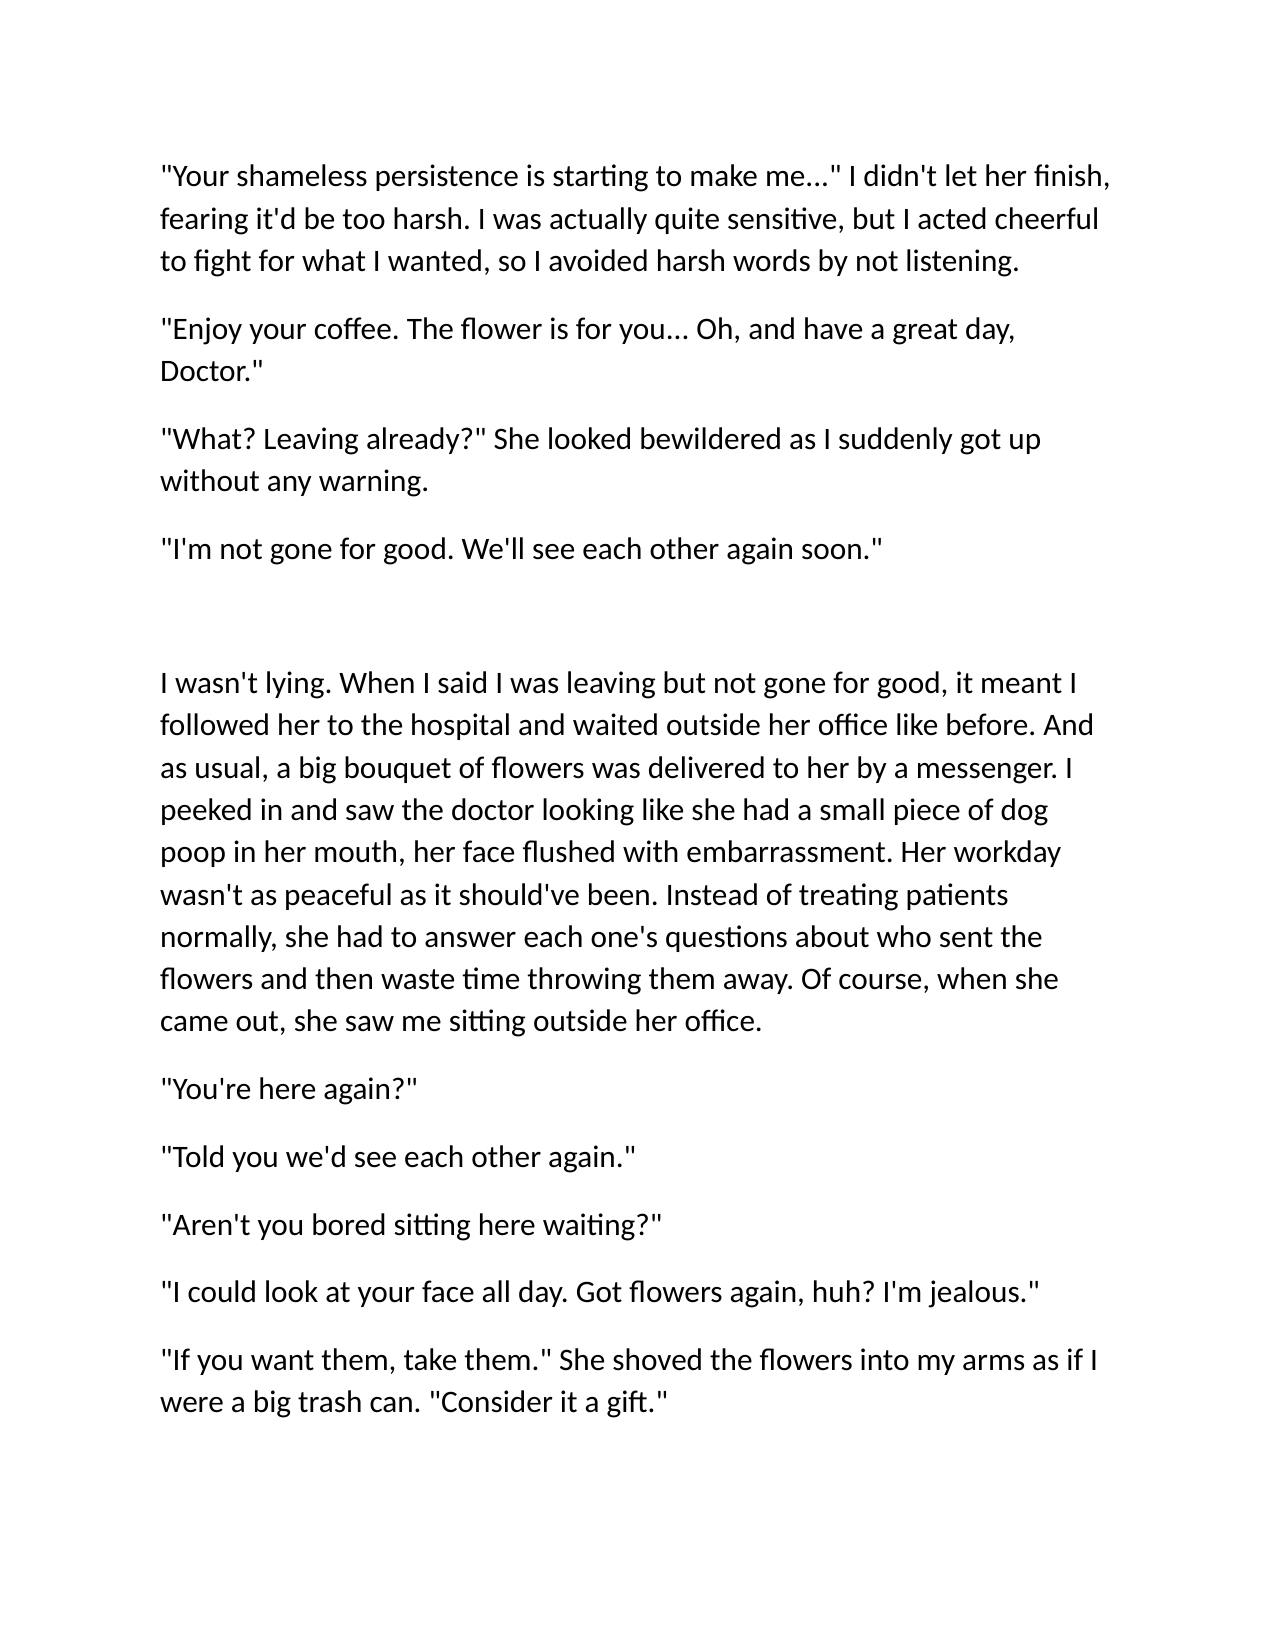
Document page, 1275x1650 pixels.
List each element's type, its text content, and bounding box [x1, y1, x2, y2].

text "Enjoy your coffee. The flower is for you... Oh, and have a great day, [160, 309, 1113, 347]
text "I'm not gone for good. We'll see each other again soon." [160, 529, 1113, 567]
text "I could look at your face all day. Got flowers again, huh? I'm jealous." [160, 1272, 1113, 1311]
text "If you want them, take them." She shoved the flowers into my arms as if I were a big trash can. "Consider it a gift." [160, 1340, 1113, 1421]
text I wasn't lying. When I said I was leaving but not gone for good, it meant I followed her to the hospital and waited outside her office like before. And as usual, a big bouquet of flowers was delivered to her by a messenger. I peeked in and saw the doctor looking like she had a small piece of dog poop in her mouth, her face flushed with embarrassment. Her workday wasn't as peaceful as it should've been. Instead of treating patients normally, she had to answer each one's questions about who sent the flowers and then waste time throwing them away. Of course, when she came out, she saw me sitting outside her office. [160, 663, 1113, 1040]
text "You're here again?" [160, 1069, 1113, 1107]
text "Told you we'd see each other again." [160, 1137, 1113, 1175]
text "What? Leaving already?" She looked bewildered as I suddenly got up without any warning. [160, 419, 1113, 499]
text "Your shameless persistence is starting to make me..." I didn't let her finish, fearing it'd be too harsh. I was actually quite sensitive, but I acted cheerful to fight for what I wanted, so I avoided harsh words by not listening. [160, 156, 1113, 279]
text Doctor." [160, 351, 1113, 389]
text "Aren't you bored sitting here waiting?" [160, 1205, 1113, 1243]
